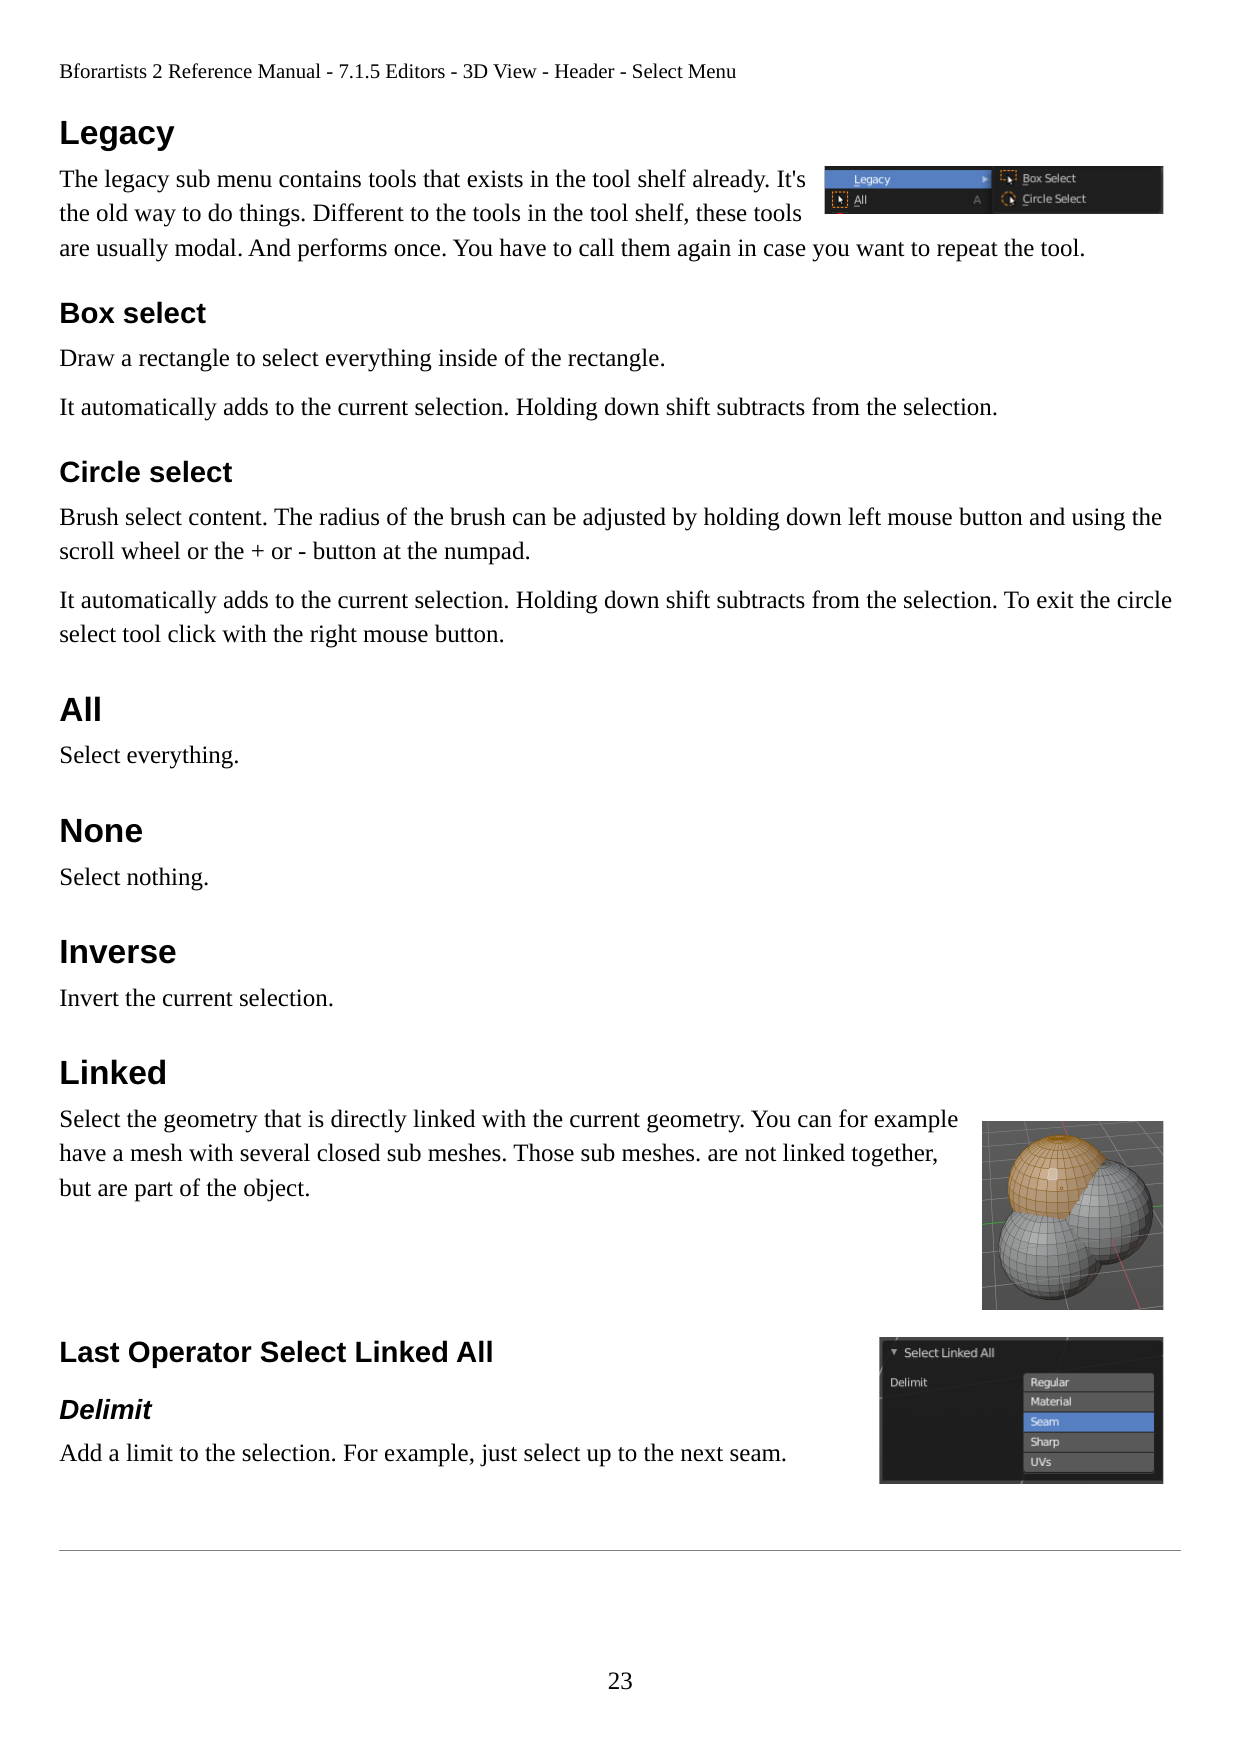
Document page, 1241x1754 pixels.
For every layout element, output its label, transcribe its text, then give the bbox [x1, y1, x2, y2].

subtitle [1164, 1393, 1181, 1425]
subtitle Box select [59, 296, 1181, 330]
text The legacy sub menu contains tools that exists in the tool shelf already. It's the old way to do things. Different to the tools in the tool shelf, these tools are usually modal. And performs once. You have to call them again in case you want to repeat the tool. [59, 164, 1181, 261]
text Select nothing. [59, 862, 1181, 890]
text Select everything. [59, 741, 1181, 769]
picture [824, 166, 1164, 214]
text Add a limit to the selection. For example, just select up to the next seam. [59, 1438, 879, 1466]
picture [982, 1121, 1164, 1310]
subtitle None [59, 811, 1181, 849]
text It automatically adds to the current selection. Holding down shift subtracts from the selection. To exit the circle select tool click with the right mouse button. [59, 585, 1181, 648]
subtitle Linked [59, 1053, 1181, 1091]
text Select the geometry that is directly linked with the current geometry. You can for example have a mesh with several closed sub meshes. Those sub meshes. are not linked together, but are part of the object. [59, 1104, 1181, 1201]
subtitle Inverse [59, 932, 1181, 970]
subtitle All [59, 689, 1181, 728]
text It automatically adds to the current selection. Holding down shift subtracts from the selection. [59, 392, 1181, 420]
subtitle Delimit [59, 1393, 879, 1425]
text Invert the current selection. [59, 983, 1181, 1011]
subtitle Last Operator Select Linked All [59, 1334, 1181, 1368]
text Draw a rectangle to select everything inside of the rectangle. [59, 343, 1181, 371]
subtitle Circle select [59, 455, 1181, 489]
text Brush select content. The radius of the brush can be adjusted by holding down left mouse button and using the scroll wheel or the + or - button at the numpad. [59, 502, 1181, 565]
subtitle Legacy [59, 113, 1181, 151]
picture [879, 1337, 1164, 1484]
